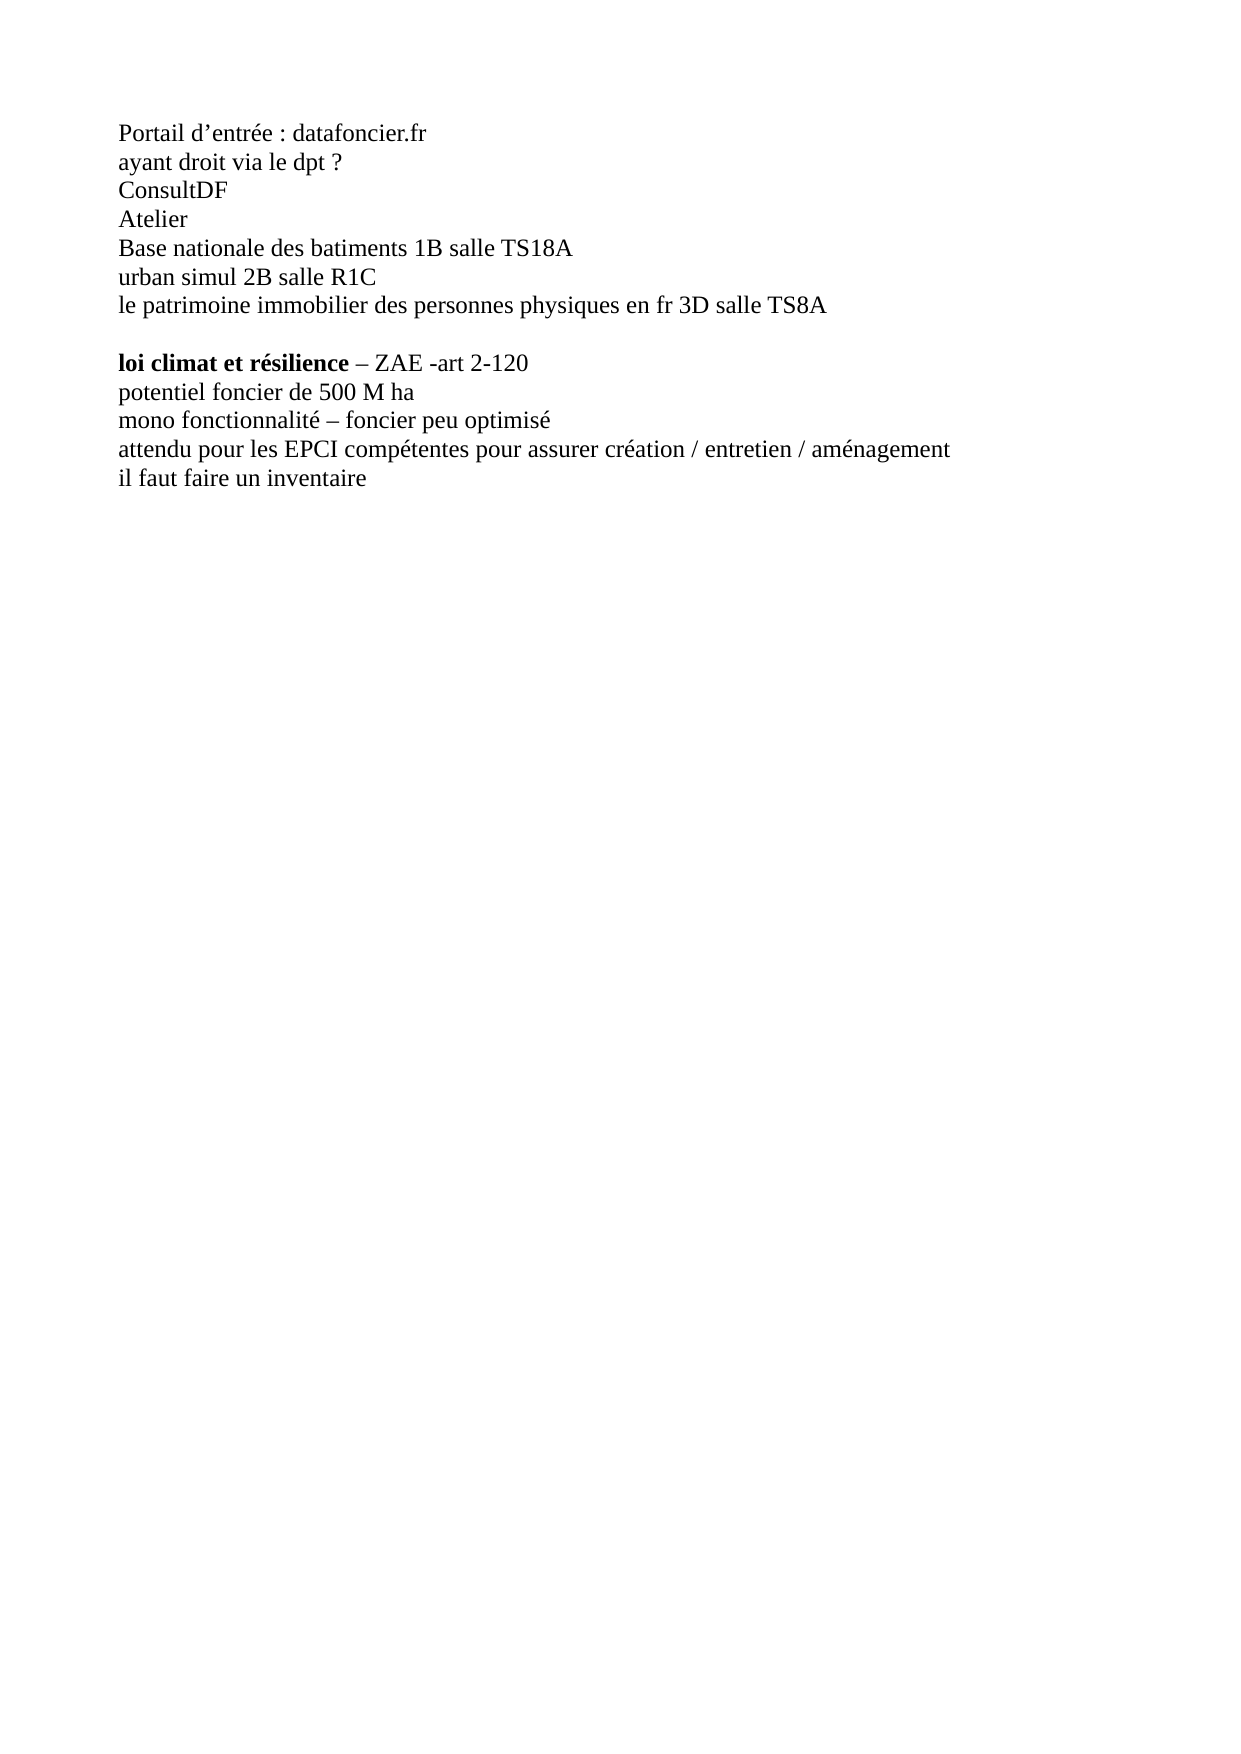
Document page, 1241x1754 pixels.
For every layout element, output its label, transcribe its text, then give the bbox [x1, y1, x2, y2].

text Base nationale des batiments 1B salle TS18A [118, 233, 1122, 262]
text urban simul 2B salle R1C [118, 262, 1122, 291]
text le patrimoine immobilier des personnes physiques en fr 3D salle TS8A [118, 291, 1122, 319]
text attendu pour les EPCI compétentes pour assurer création / entretien / aménagement [118, 434, 1122, 463]
text Portail d’entrée : datafoncier.fr [118, 118, 1122, 147]
text ayant droit via le dpt ? [118, 147, 1122, 176]
text ConsultDF [118, 176, 1122, 204]
text potentiel foncier de 500 M ha [118, 377, 1122, 406]
text loi climat et résilience – ZAE -art 2-120 [118, 348, 1122, 377]
text Atelier [118, 204, 1122, 233]
text mono fonctionnalité – foncier peu optimisé [118, 406, 1122, 434]
text il faut faire un inventaire [118, 463, 1122, 492]
